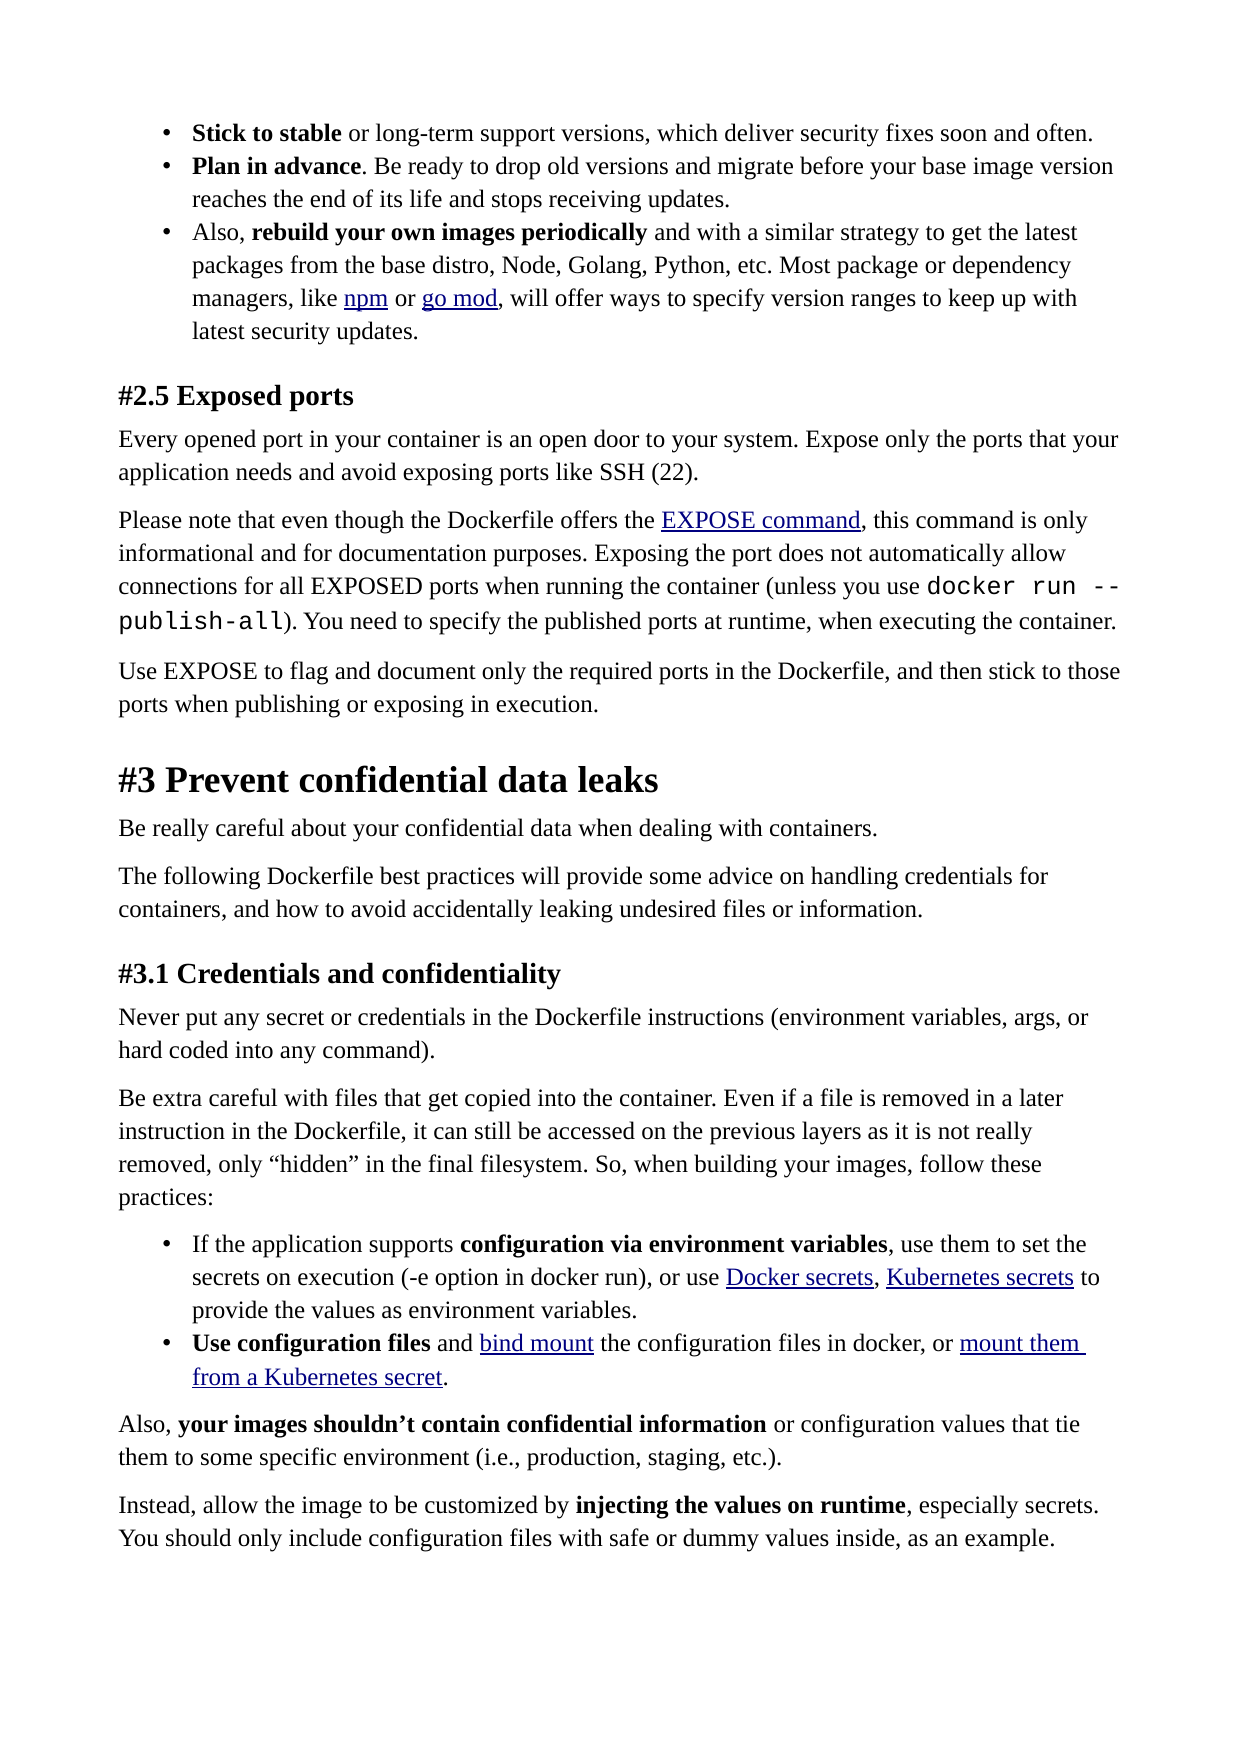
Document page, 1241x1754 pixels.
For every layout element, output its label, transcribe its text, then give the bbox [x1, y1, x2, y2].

subtitle #3.1 Credentials and confidentiality [118, 956, 1122, 990]
text The following Dockerfile best practices will provide some advice on handling credentials for containers, and how to avoid accidentally leaking undesired files or information. [118, 861, 1122, 923]
text Also, your images shouldn’t contain confidential information or configuration values that tie them to some specific environment (i.e., production, staging, etc.). [118, 1409, 1122, 1471]
list Plan in advance. Be ready to drop old versions and migrate before your base image version reaches the end of its life and stops receiving updates. [162, 151, 1122, 213]
text Instead, allow the image to be customized by injecting the values on runtime, especially secrets. You should only include configuration files with safe or dummy values inside, as an example. [118, 1490, 1122, 1552]
list If the application supports configuration via environment variables, use them to set the secrets on execution (-e option in docker run), or use Docker secrets, Kubernetes secrets to provide the values as environment variables. [162, 1229, 1122, 1324]
text Use EXPOSE to flag and document only the required ports in the Dockerfile, and then stick to those ports when publishing or exposing in execution. [118, 656, 1122, 718]
list Also, rebuild your own images periodically and with a similar strategy to get the latest packages from the base distro, Node, Golang, Python, etc. Most package or dependency managers, like npm or go mod, will offer ways to specify version ranges to keep up with latest security updates. [162, 217, 1122, 345]
text Be really careful about your confidential data when dealing with containers. [118, 813, 1122, 842]
subtitle #3 Prevent confidential data leaks [118, 758, 1122, 801]
text Be extra careful with files that get copied into the container. Even if a file is removed in a later instruction in the Dockerfile, it can still be accessed on the previous layers as it is not really removed, only “hidden” in the final filesystem. So, when building your images, follow these practices: [118, 1083, 1122, 1211]
text Every opened port in your container is an open door to your system. Expose only the ports that your application needs and avoid exposing ports like SSH (22). [118, 424, 1122, 486]
list Stick to stable or long-term support versions, which deliver security fixes soon and often. [162, 118, 1122, 147]
text Please note that even though the Dockerfile offers the EXPOSE command, this command is only informational and for documentation purposes. Exposing the port does not automatically allow connections for all EXPOSED ports when running the container (unless you use docker run --publish-all). You need to specify the published ports at runtime, when executing the container. [118, 505, 1122, 637]
subtitle #2.5 Exposed ports [118, 378, 1122, 412]
text Never put any secret or credentials in the Dockerfile instructions (environment variables, args, or hard coded into any command). [118, 1002, 1122, 1064]
list Use configuration files and bind mount the configuration files in docker, or mount them from a Kubernetes secret. [162, 1328, 1122, 1390]
